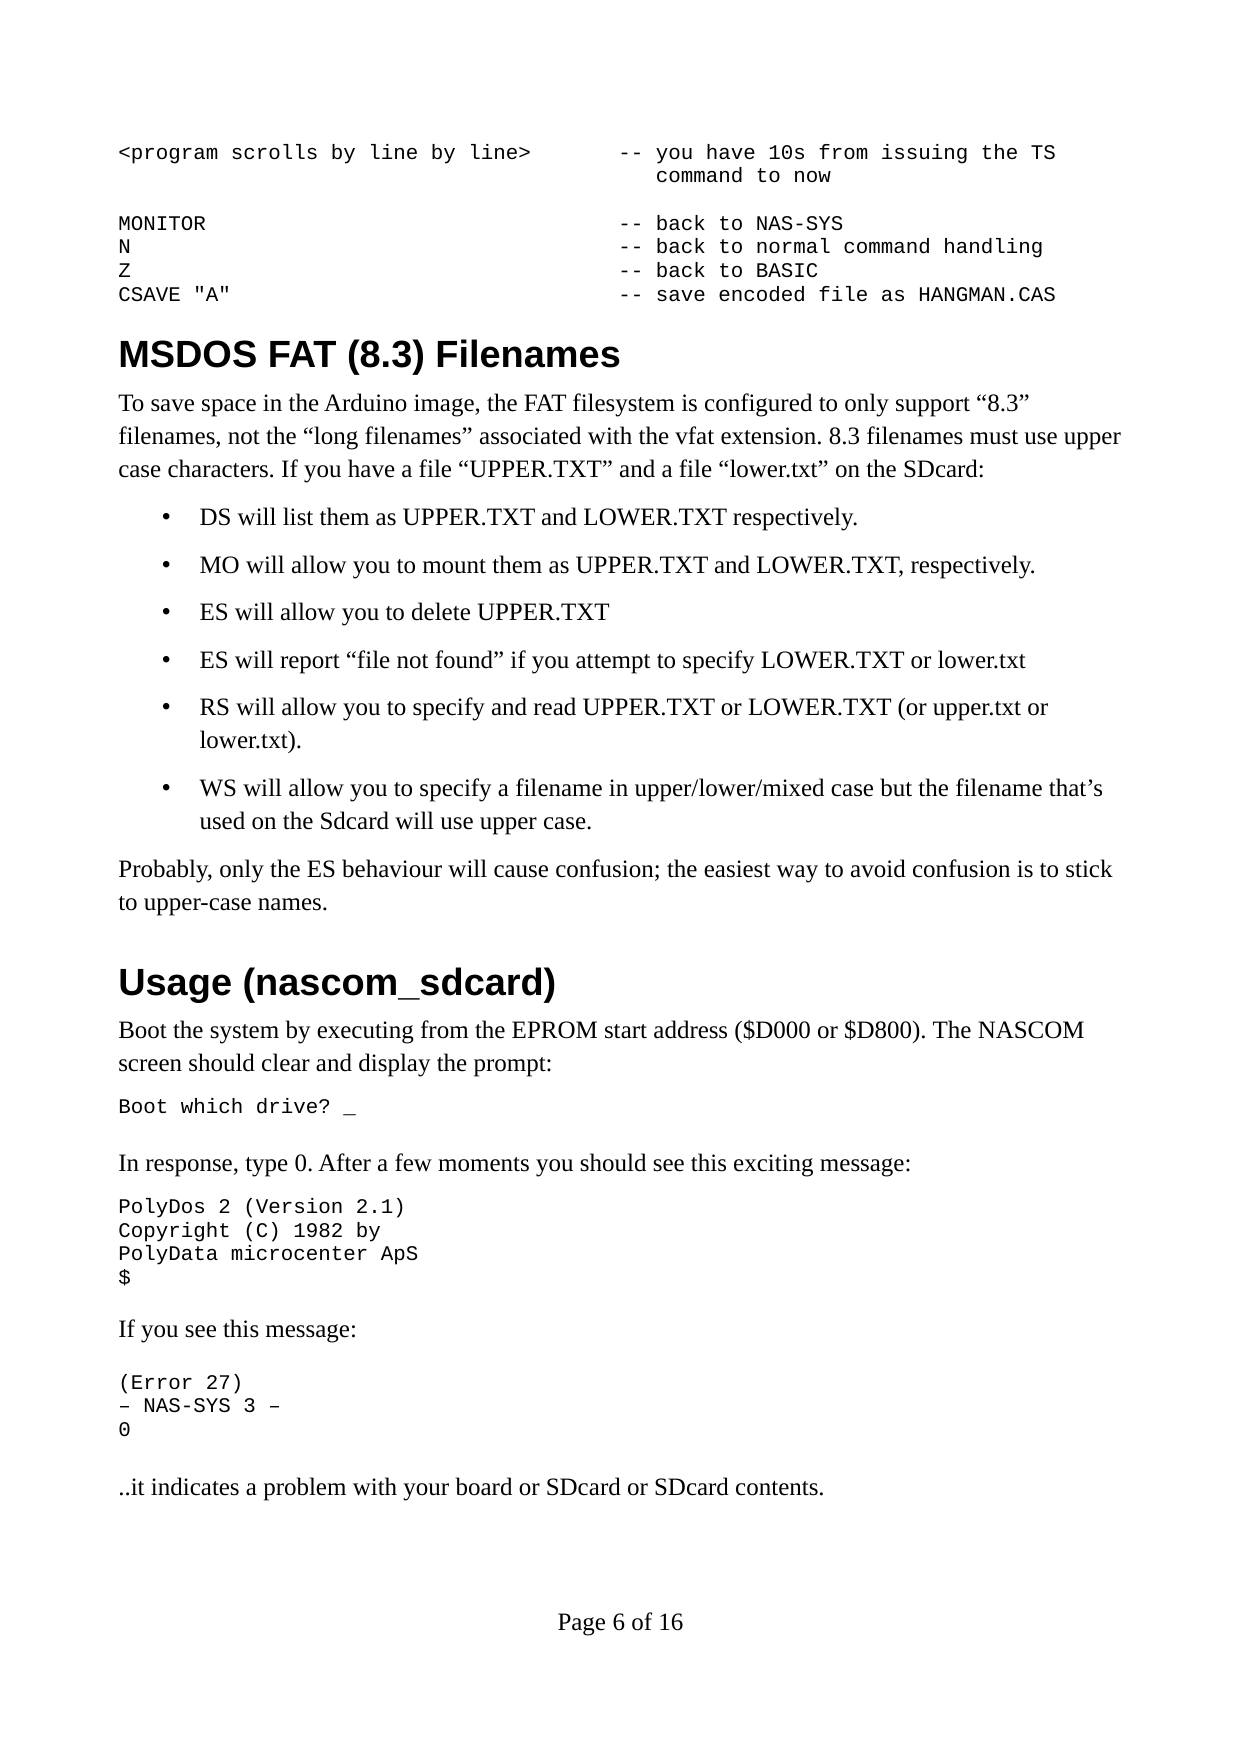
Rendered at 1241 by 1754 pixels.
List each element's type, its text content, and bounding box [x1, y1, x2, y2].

subtitle Usage (nascom_sdcard) [118, 959, 1122, 1003]
text Probably, only the ES behaviour will cause confusion; the easiest way to avoid confusion is to stick to upper-case names. [118, 854, 1122, 916]
list ES will report “file not found” if you attempt to specify LOWER.TXT or lower.txt [162, 645, 1122, 674]
list ES will allow you to delete UPPER.TXT [162, 597, 1122, 626]
text command to now [118, 165, 1122, 189]
text CSAVE "A" -- save encoded file as HANGMAN.CAS [118, 284, 1122, 307]
text N -- back to normal command handling [118, 236, 1122, 260]
list MO will allow you to mount them as UPPER.TXT and LOWER.TXT, respectively. [162, 550, 1122, 578]
subtitle MSDOS FAT (8.3) Filenames [118, 332, 1122, 376]
text To save space in the Arduino image, the FAT filesystem is configured to only support “8.3” filenames, not the “long filenames” associated with the vfat extension. 8.3 filenames must use upper case characters. If you have a file “UPPER.TXT” and a file “lower.txt” on the SDcard: [118, 388, 1122, 483]
text MONITOR -- back to NAS-SYS [118, 213, 1122, 236]
text PolyData microcenter ApS [118, 1243, 1122, 1267]
text – NAS-SYS 3 – [118, 1396, 1122, 1419]
text If you see this message: [118, 1314, 1122, 1343]
list WS will allow you to specify a filename in upper/lower/mixed case but the filename that’s used on the Sdcard will use upper case. [162, 773, 1122, 835]
text Boot which drive? _ [118, 1096, 1122, 1120]
list DS will list them as UPPER.TXT and LOWER.TXT respectively. [162, 502, 1122, 531]
text Z -- back to BASIC [118, 260, 1122, 284]
text In response, type 0. After a few moments you should see this exciting message: [118, 1148, 1122, 1177]
text <program scrolls by line by line> -- you have 10s from issuing the TS [118, 142, 1122, 165]
text PolyDos 2 (Version 2.1) [118, 1196, 1122, 1220]
text $ [118, 1267, 1122, 1291]
text Boot the system by executing from the EPROM start address ($D000 or $D800). The NASCOM screen should clear and display the prompt: [118, 1016, 1122, 1077]
text 0 [118, 1419, 1122, 1443]
list RS will allow you to specify and read UPPER.TXT or LOWER.TXT (or upper.txt or lower.txt). [162, 692, 1122, 754]
text (Error 27) [118, 1372, 1122, 1396]
text ..it indicates a problem with your board or SDcard or SDcard contents. [118, 1472, 1122, 1500]
text Copyright (C) 1982 by [118, 1220, 1122, 1243]
